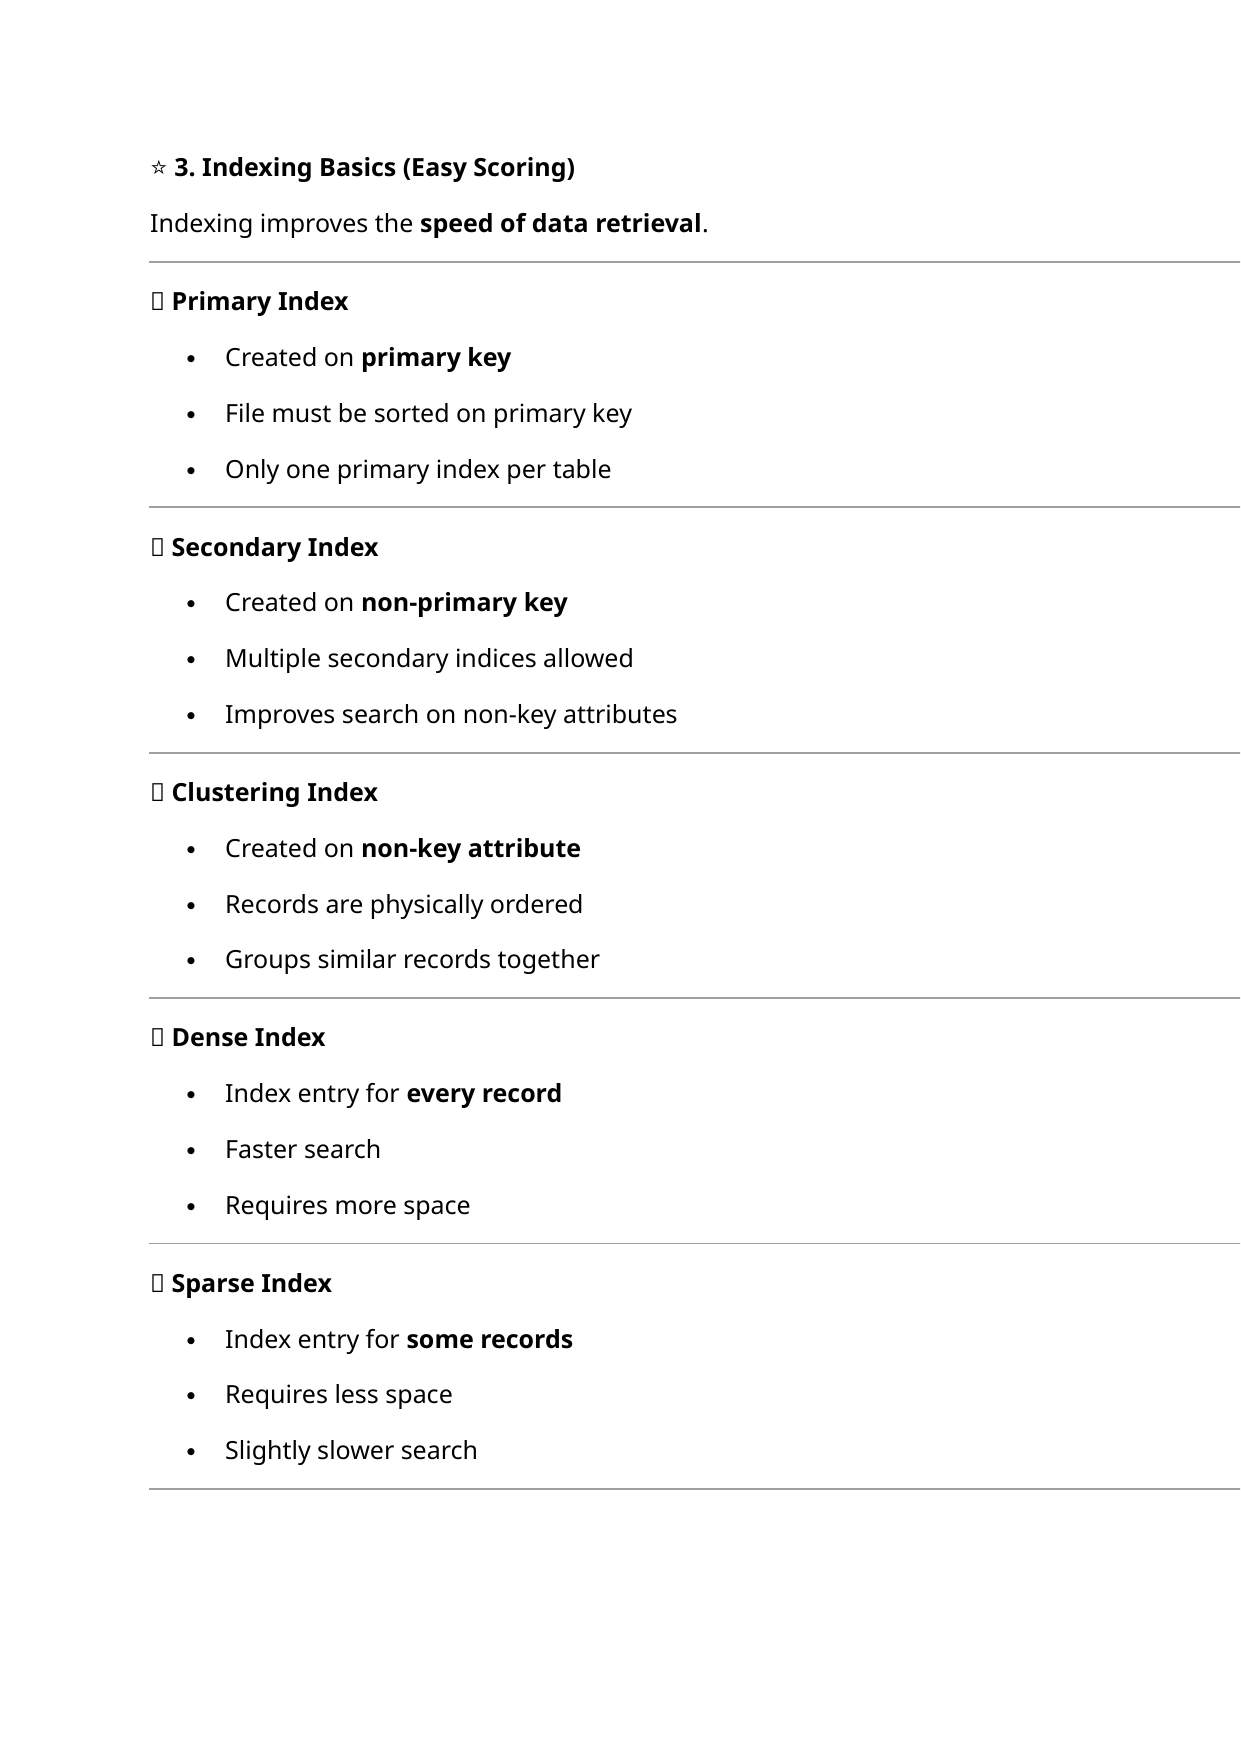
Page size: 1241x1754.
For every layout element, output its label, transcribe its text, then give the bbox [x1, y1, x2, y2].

list Records are physically ordered [187, 886, 1090, 920]
list File must be sorted on primary key [187, 395, 1090, 429]
list Created on non-key attribute [187, 830, 1090, 864]
text 🔹 Sparse Index [150, 1265, 1090, 1299]
list Index entry for some records [187, 1321, 1090, 1355]
list Improves search on non-key attributes [187, 697, 1090, 731]
list Requires more space [187, 1187, 1090, 1222]
list Requires less space [187, 1377, 1090, 1411]
text 🔹 Dense Index [150, 1020, 1090, 1054]
text 🔹 Clustering Index [150, 774, 1090, 809]
list Created on primary key [187, 339, 1090, 374]
list Faster search [187, 1132, 1090, 1166]
list Created on non-primary key [187, 585, 1090, 619]
list Index entry for every record [187, 1076, 1090, 1110]
text 🔹 Secondary Index [150, 529, 1090, 563]
text ⭐ 3. Indexing Basics (Easy Scoring) [150, 150, 1090, 184]
text Indexing improves the speed of data retrieval. [150, 206, 1090, 240]
list Groups similar records together [187, 942, 1090, 976]
list Only one primary index per table [187, 451, 1090, 485]
text 🔹 Primary Index [150, 284, 1090, 318]
list Slightly slower search [187, 1433, 1090, 1467]
list Multiple secondary indices allowed [187, 641, 1090, 675]
